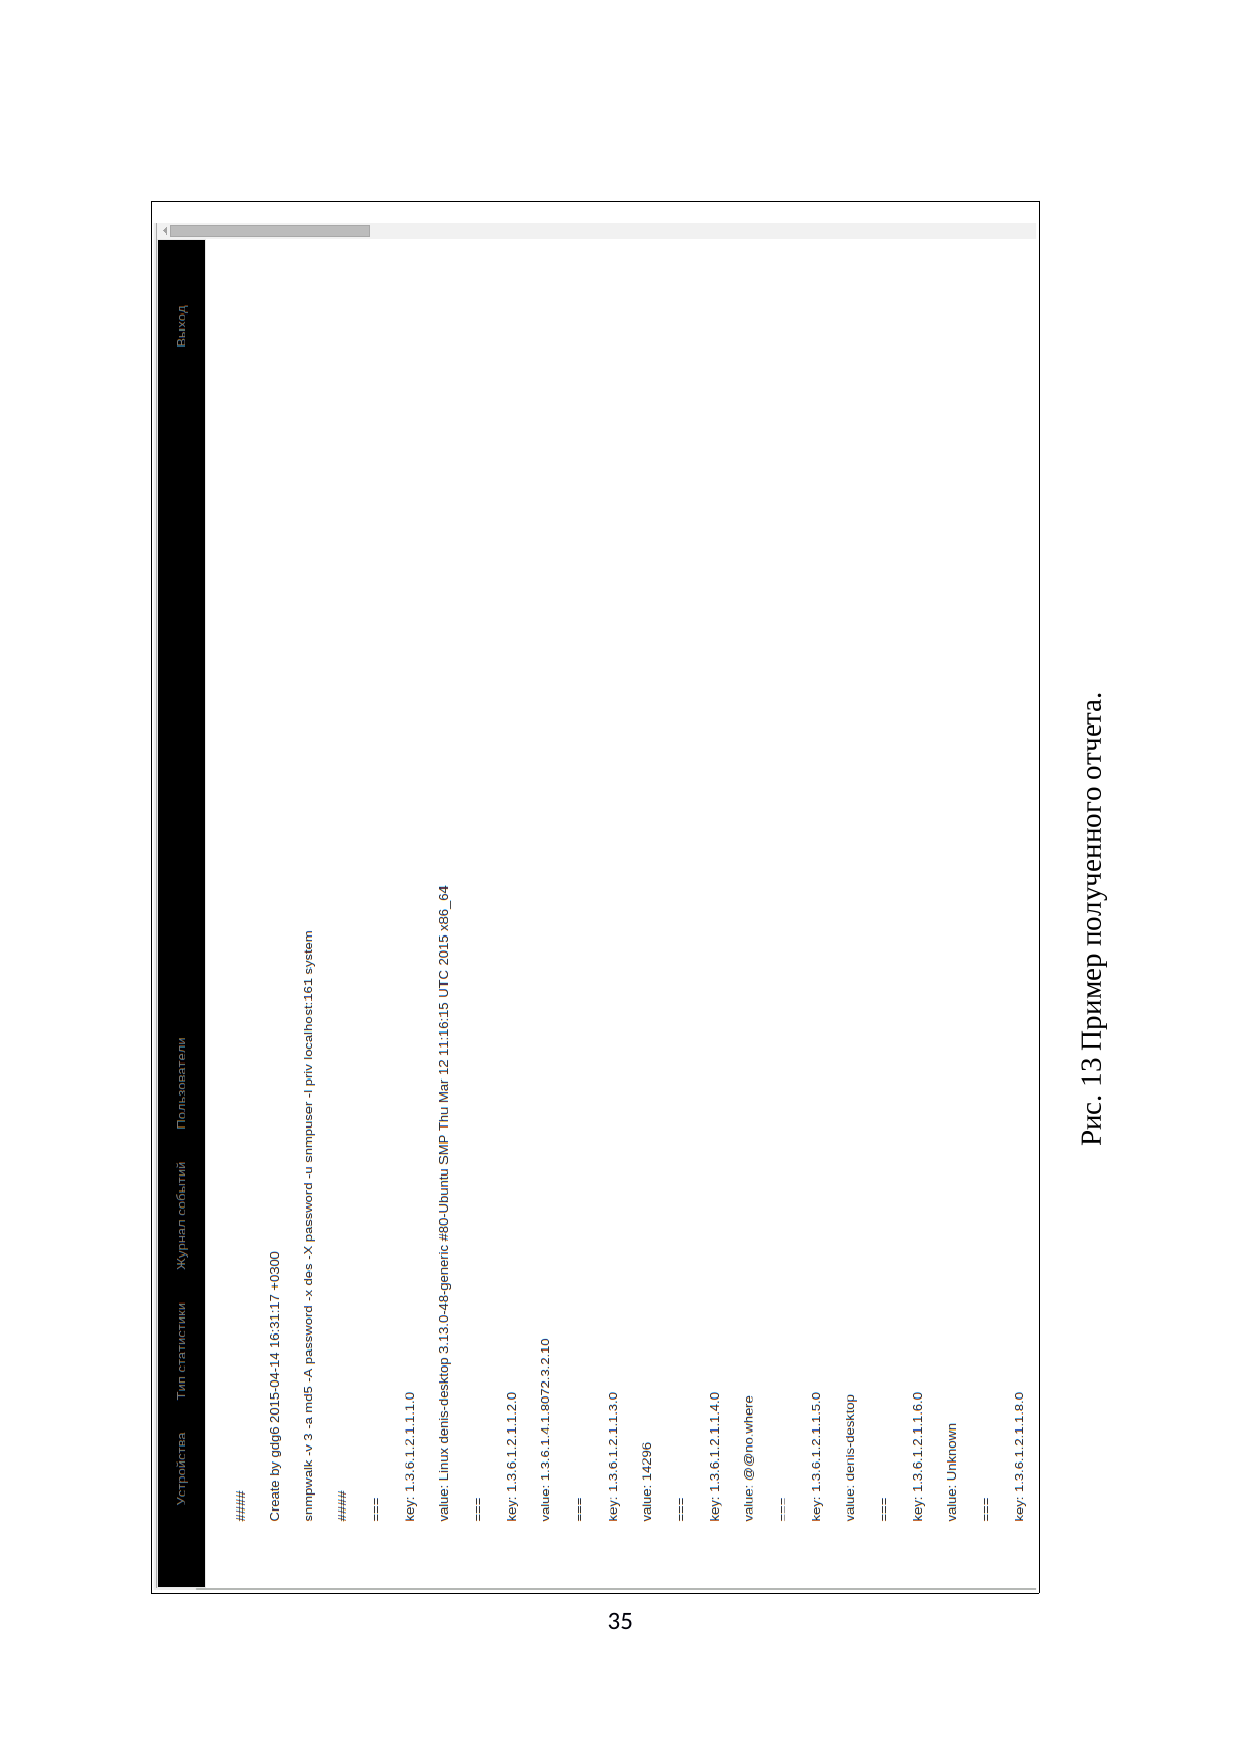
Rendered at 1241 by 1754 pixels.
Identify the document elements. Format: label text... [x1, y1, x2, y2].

picture [153, 203, 1037, 1590]
table_header [152, 202, 1039, 1593]
table_header [118, 178, 1058, 1576]
table_header Рис. 13 Пример полученного отчета. [1058, 178, 1122, 1576]
